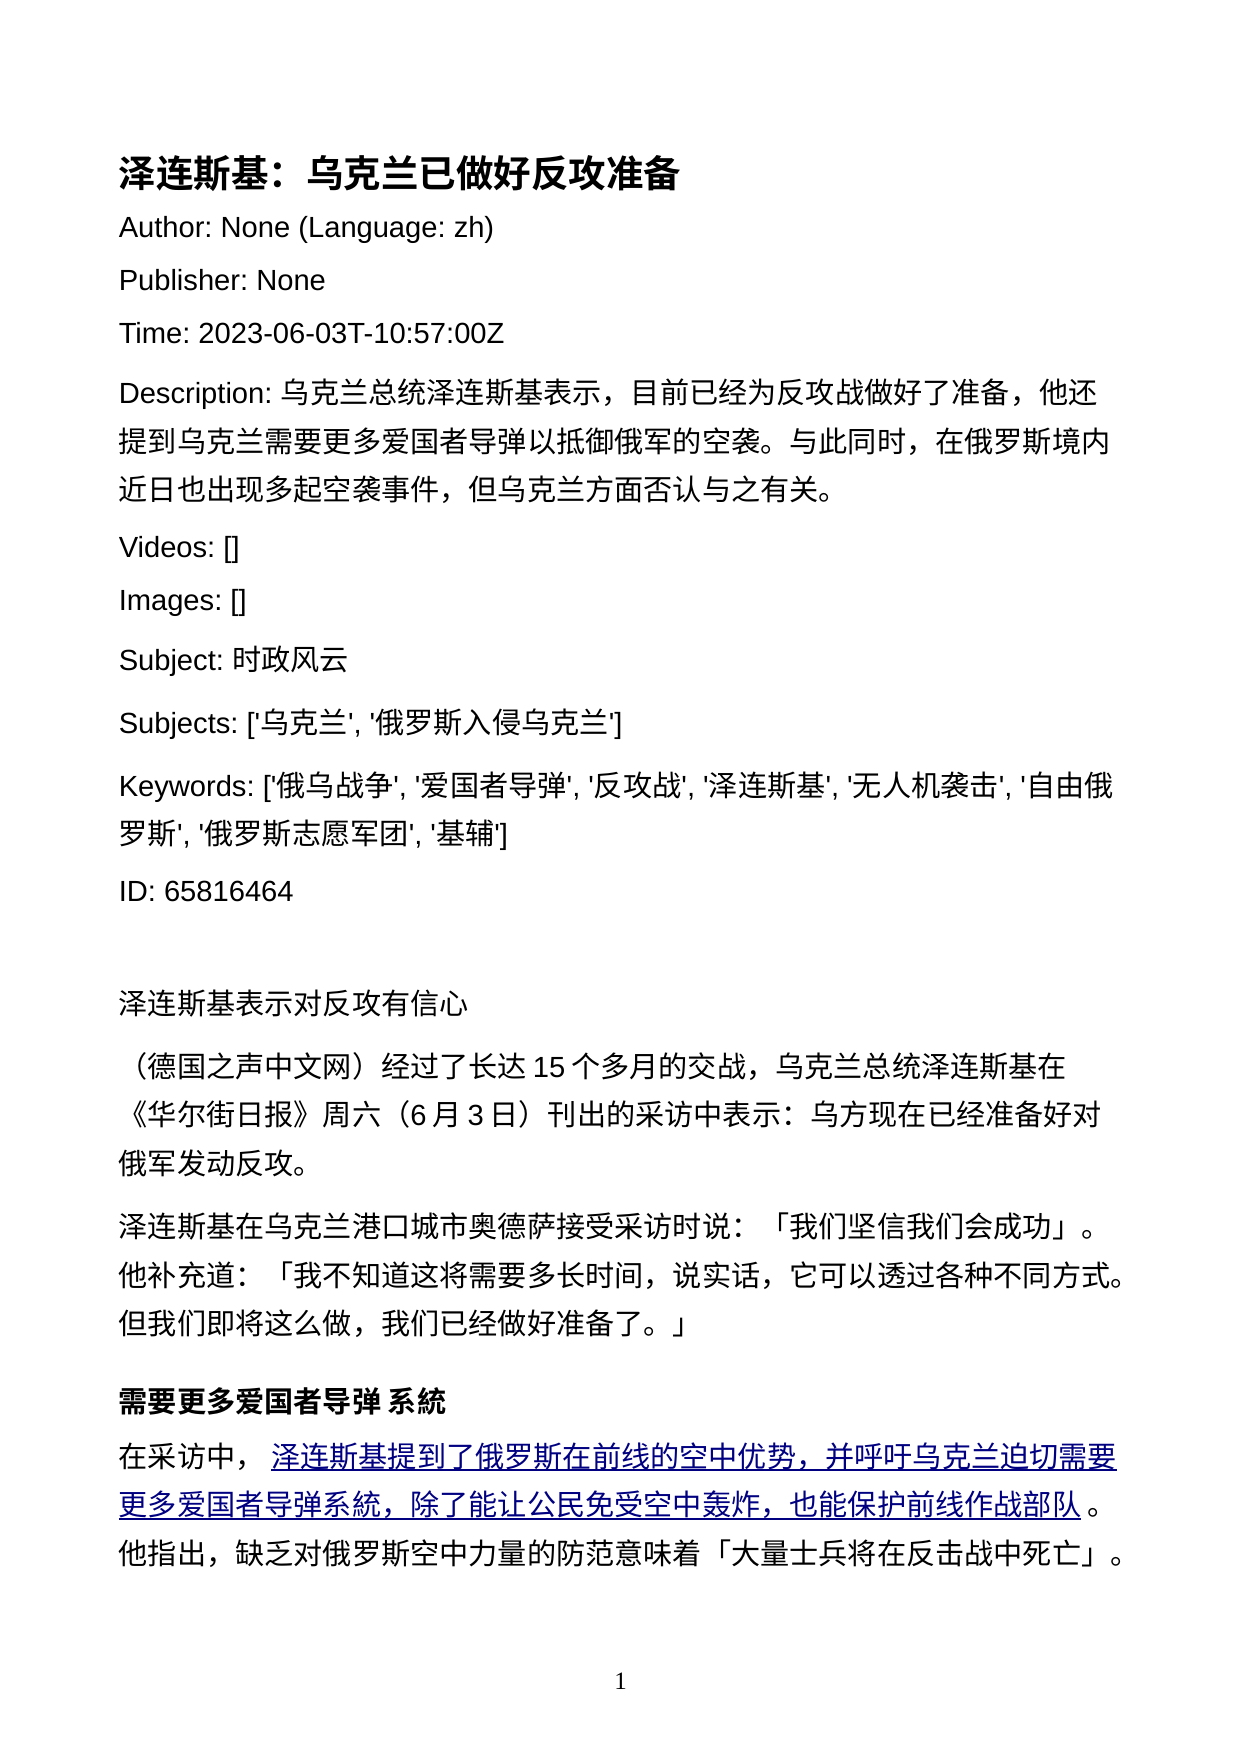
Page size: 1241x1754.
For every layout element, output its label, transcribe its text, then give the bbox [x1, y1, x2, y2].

subtitle 需要更多爱国者导弹 系統 [118, 1378, 1122, 1421]
text Videos: [] [118, 530, 1122, 563]
text ID: 65816464 [118, 874, 1122, 908]
text Author: None (Language: zh) [118, 210, 1122, 244]
text 泽连斯基在乌克兰港口城市奥德萨接受采访时说：「我们坚信我们会成功」。他补充道：「我不知道这将需要多长时间，说实话，它可以透过各种不同方式。但我们即将这么做，我们已经做好准备了。」 [118, 1204, 1122, 1343]
text Subjects: ['乌克兰', '俄罗斯入侵乌克兰'] [118, 699, 1122, 742]
text Publisher: None [118, 263, 1122, 297]
text Time: 2023-06-03T-10:57:00Z [118, 317, 1122, 350]
text Images: [] [118, 583, 1122, 617]
text Keywords: ['俄乌战争', '爱国者导弹', '反攻战', '泽连斯基', '无人机袭击', '自由俄罗斯', '俄罗斯志愿军团', '基辅'] [118, 762, 1122, 853]
text 在采访中， 泽连斯基提到了俄罗斯在前线的空中优势，并呼吁乌克兰迫切需要更多爱国者导弹系統，除了能让公民免受空中轰炸，也能保护前线作战部队 。他指出，缺乏对俄罗斯空中力量的防范意味着「大量士兵将在反击战中死亡」。 [118, 1433, 1122, 1573]
subtitle 泽连斯基：乌克兰已做好反攻准备 [118, 143, 1122, 198]
text Description: 乌克兰总统泽连斯基表示，目前已经为反攻战做好了准备，他还提到乌克兰需要更多爱国者导弹以抵御俄军的空袭。与此同时，在俄罗斯境内近日也出现多起空袭事件，但乌克兰方面否认与之有关。 [118, 370, 1122, 509]
text Subject: 时政风云 [118, 636, 1122, 678]
text （德国之声中文网）经过了长达15个多月的交战，乌克兰总统泽连斯基在《华尔街日报》周六（6月3日）刊出的采访中表示：乌方现在已经准备好对俄军发动反攻。 [118, 1043, 1122, 1183]
text 泽连斯基表示对反攻有信心 [118, 980, 1122, 1023]
